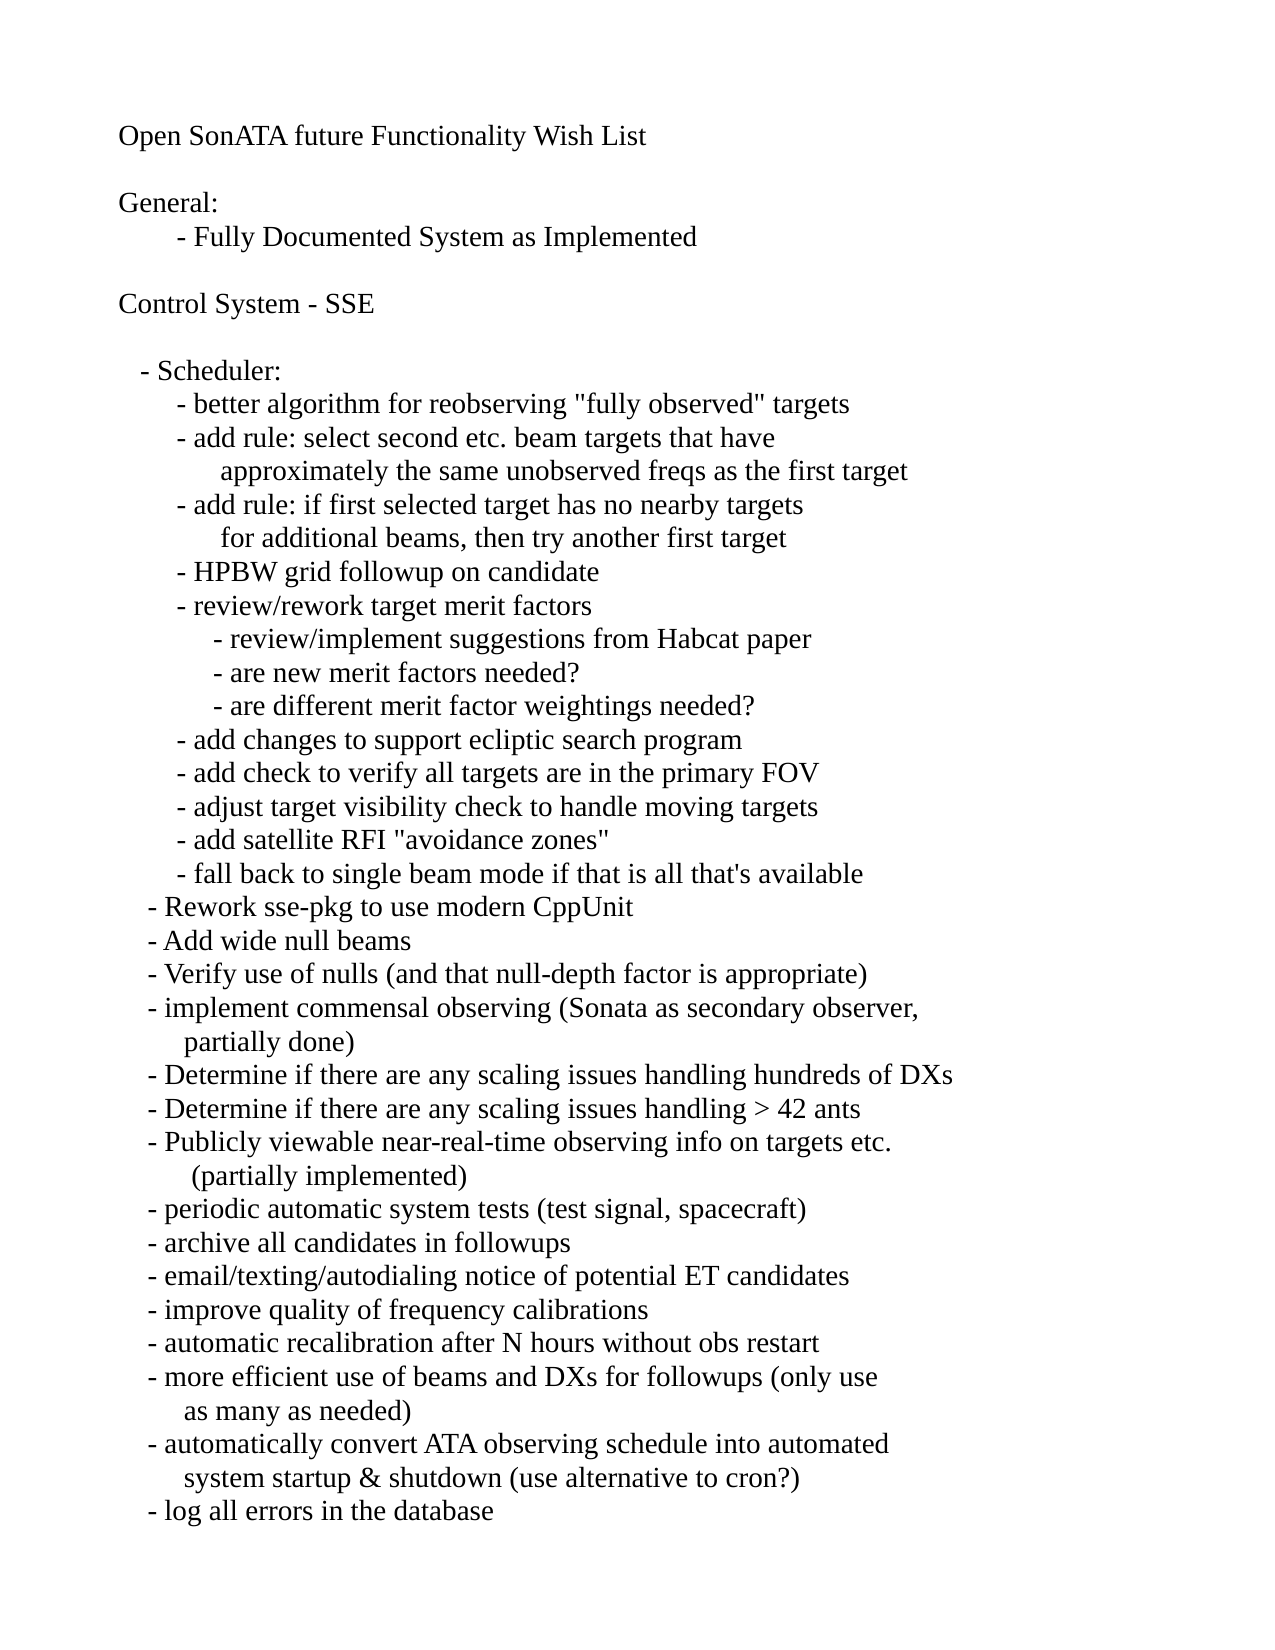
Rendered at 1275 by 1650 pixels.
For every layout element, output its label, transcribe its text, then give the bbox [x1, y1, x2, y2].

text - add rule: if first selected target has no nearby targets [118, 487, 1157, 521]
text General: [118, 185, 1157, 219]
text - implement commensal observing (Sonata as secondary observer, [118, 990, 1157, 1024]
text - HPBW grid followup on candidate [118, 554, 1157, 588]
text - log all errors in the database [118, 1493, 1157, 1527]
text - fall back to single beam mode if that is all that's available [118, 856, 1157, 889]
text - more efficient use of beams and DXs for followups (only use [118, 1359, 1157, 1393]
text approximately the same unobserved freqs as the first target [118, 453, 1157, 487]
text - review/rework target merit factors [118, 588, 1157, 621]
text - email/texting/autodialing notice of potential ET candidates [118, 1258, 1157, 1292]
text for additional beams, then try another first target [118, 521, 1157, 554]
text - add satellite RFI "avoidance zones" [118, 822, 1157, 856]
text - add check to verify all targets are in the primary FOV [118, 755, 1157, 789]
text - Determine if there are any scaling issues handling hundreds of DXs [118, 1057, 1157, 1091]
text Control System - SSE [118, 286, 1157, 319]
text - Add wide null beams [118, 923, 1157, 957]
text system startup & shutdown (use alternative to cron?) [118, 1460, 1157, 1493]
text - are new merit factors needed? [118, 655, 1157, 688]
text Open SonATA future Functionality Wish List [118, 118, 1157, 152]
text - Verify use of nulls (and that null-depth factor is appropriate) [118, 957, 1157, 990]
text - Determine if there are any scaling issues handling > 42 ants [118, 1091, 1157, 1124]
text as many as needed) [118, 1393, 1157, 1426]
text - automatic recalibration after N hours without obs restart [118, 1326, 1157, 1359]
text - periodic automatic system tests (test signal, spacecraft) [118, 1191, 1157, 1225]
text - review/implement suggestions from Habcat paper [118, 621, 1157, 655]
text - adjust target visibility check to handle moving targets [118, 789, 1157, 822]
text - Publicly viewable near-real-time observing info on targets etc. [118, 1124, 1157, 1158]
text - Rework sse-pkg to use modern CppUnit [118, 889, 1157, 923]
text - improve quality of frequency calibrations [118, 1292, 1157, 1326]
text - Fully Documented System as Implemented [118, 219, 1157, 252]
text - are different merit factor weightings needed? [118, 688, 1157, 722]
text - Scheduler: [118, 353, 1157, 386]
text - automatically convert ATA observing schedule into automated [118, 1426, 1157, 1460]
text - better algorithm for reobserving "fully observed" targets [118, 386, 1157, 420]
text partially done) [118, 1024, 1157, 1057]
text (partially implemented) [118, 1158, 1157, 1191]
text - add changes to support ecliptic search program [118, 722, 1157, 755]
text - archive all candidates in followups [118, 1225, 1157, 1258]
text - add rule: select second etc. beam targets that have [118, 420, 1157, 453]
